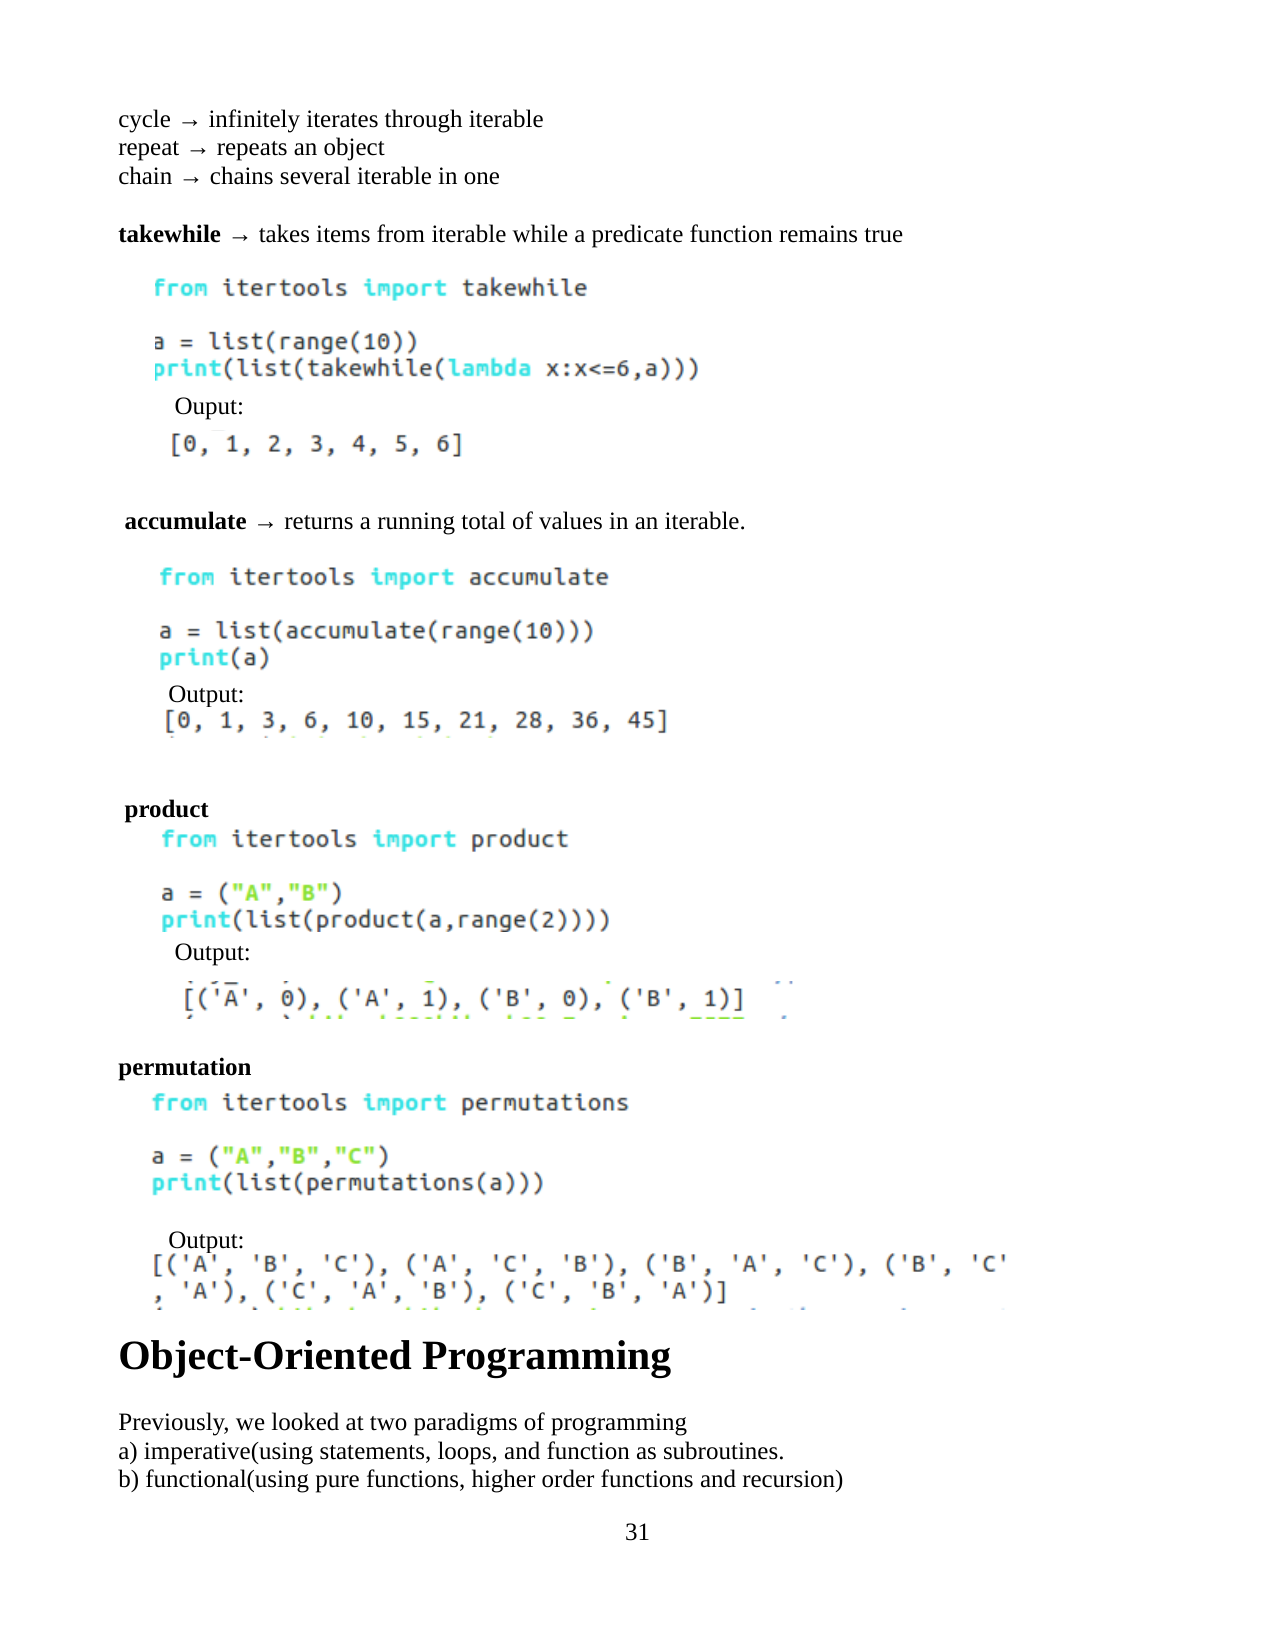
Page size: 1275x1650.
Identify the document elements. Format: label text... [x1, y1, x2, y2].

text cycle → infinitely iterates through iterable [118, 104, 1157, 132]
text Output: [118, 937, 1157, 966]
text Object-Oriented Programming [118, 1330, 1157, 1378]
text repeat → repeats an object [118, 132, 1157, 161]
text accumulate → returns a running total of values in an iterable. [118, 506, 1157, 535]
text b) functional(using pure functions, higher order functions and recursion) [118, 1464, 1157, 1493]
text Output: [118, 1225, 1157, 1254]
text chain → chains several iterable in one [118, 161, 1157, 190]
text product [118, 794, 1157, 822]
text takewhile → takes items from iterable while a predicate function remains true [118, 219, 1157, 247]
text Output: [118, 679, 1157, 707]
text Previously, we looked at two paradigms of programming [118, 1407, 1157, 1436]
text permutation [118, 1052, 1157, 1081]
text a) imperative(using statements, loops, and function as subroutines. [118, 1436, 1157, 1464]
text Ouput: [118, 391, 1157, 420]
